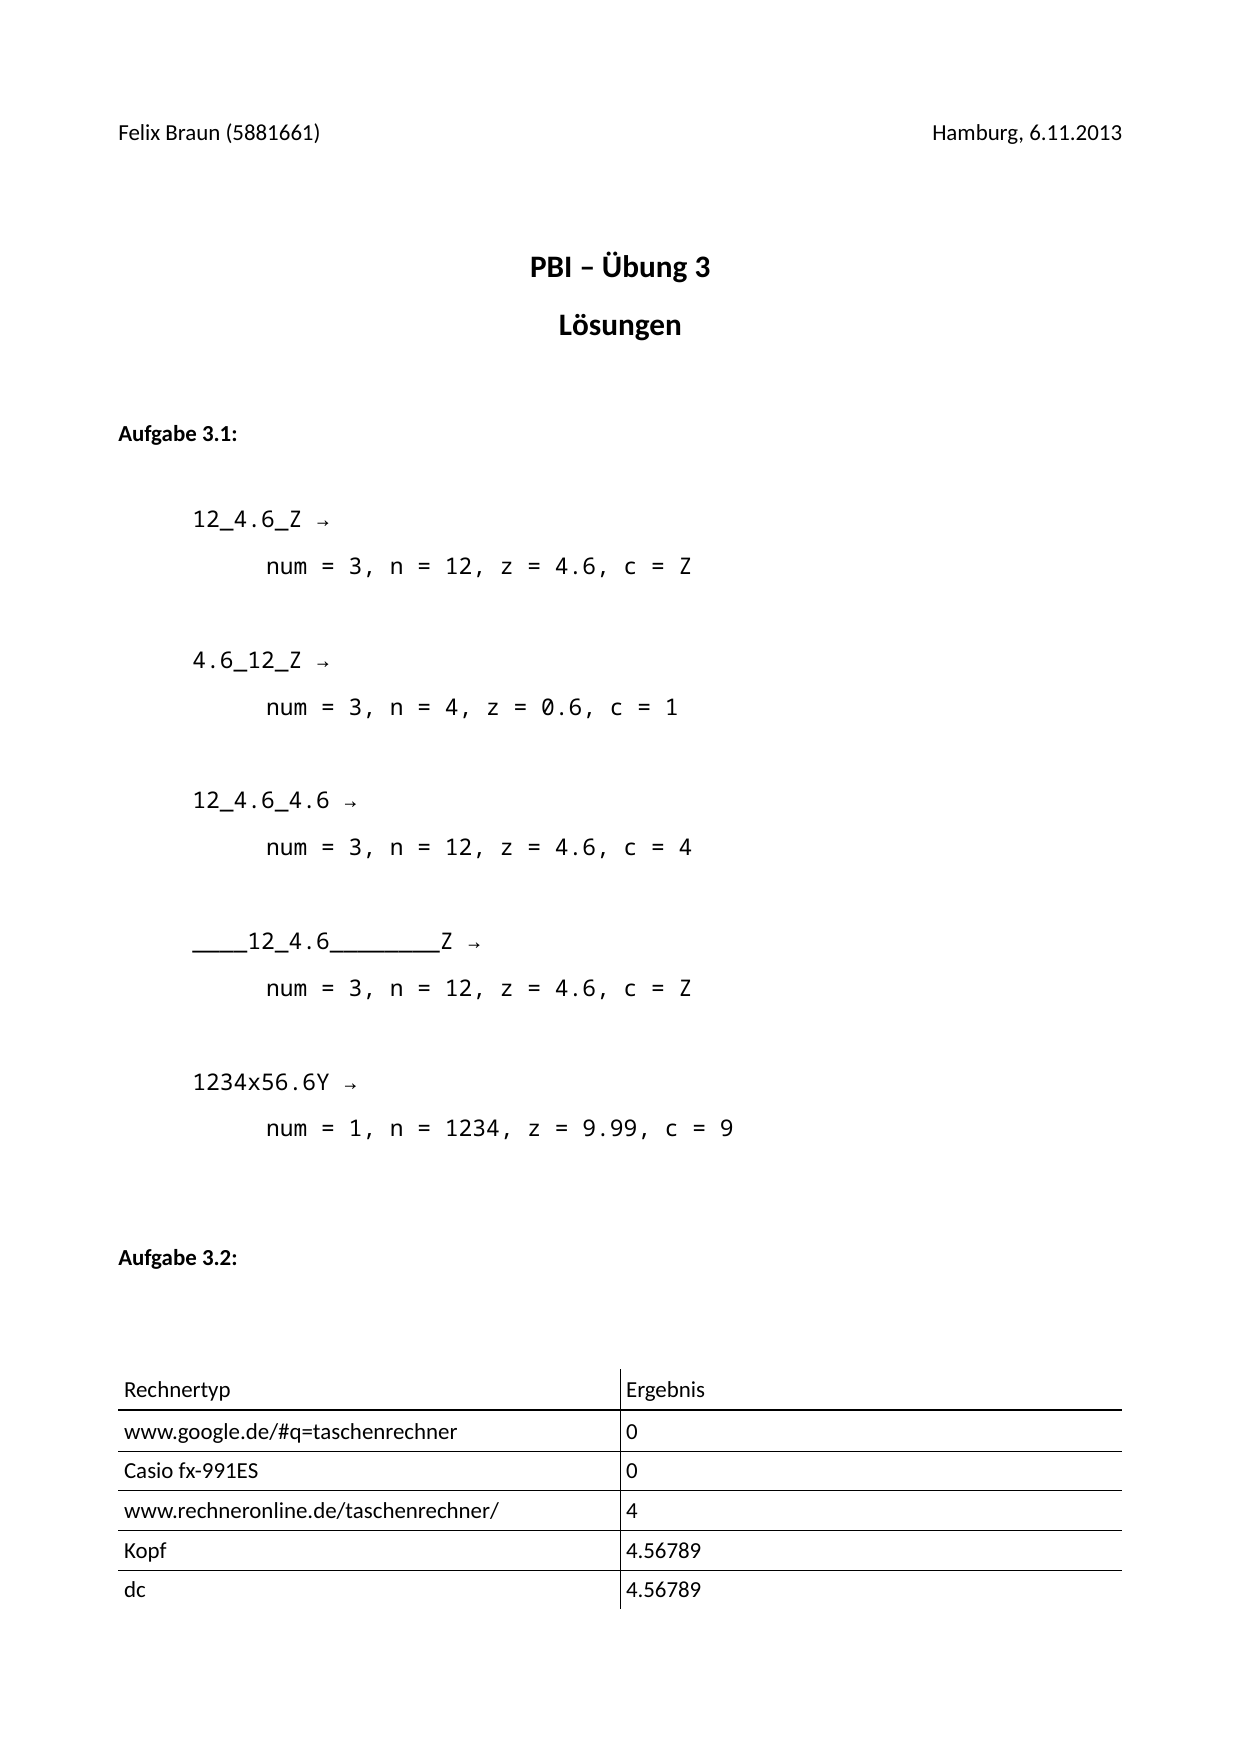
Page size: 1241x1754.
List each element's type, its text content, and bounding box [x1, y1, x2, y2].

text Aufgabe 3.1: [118, 419, 1122, 447]
table_cell 4.56789 [621, 1531, 1122, 1569]
table_cell Casio fx-991ES [118, 1452, 620, 1490]
table_cell 4.56789 [621, 1571, 1122, 1609]
table_cell 0 [621, 1452, 1122, 1490]
text num = 1, n = 1234, z = 9.99, c = 9 [118, 1112, 1122, 1144]
text num = 3, n = 12, z = 4.6, c = 4 [118, 831, 1122, 862]
table_cell Kopf [118, 1531, 620, 1569]
table_header Rechnertyp [118, 1369, 620, 1409]
table_cell dc [118, 1571, 620, 1609]
text 4.6_12_Z → [118, 644, 1122, 675]
table_cell 0 [621, 1411, 1122, 1451]
table_cell 4 [621, 1491, 1122, 1530]
table_header Ergebnis [621, 1369, 1122, 1409]
text Aufgabe 3.2: [118, 1243, 1122, 1271]
text num = 3, n = 12, z = 4.6, c = Z [118, 972, 1122, 1003]
text 1234x56.6Y → [118, 1066, 1122, 1097]
text ____12_4.6________Z → [118, 925, 1122, 956]
text Lösungen [118, 305, 1122, 343]
text num = 3, n = 12, z = 4.6, c = Z [118, 550, 1122, 581]
table_cell www.google.de/#q=taschenrechner [118, 1411, 620, 1451]
table_cell www.rechneronline.de/taschenrechner/ [118, 1491, 620, 1530]
text num = 3, n = 4, z = 0.6, c = 1 [118, 691, 1122, 722]
text 12_4.6_4.6 → [118, 784, 1122, 816]
text PBI – Übung 3 [118, 247, 1122, 286]
text 12_4.6_Z → [118, 503, 1122, 534]
